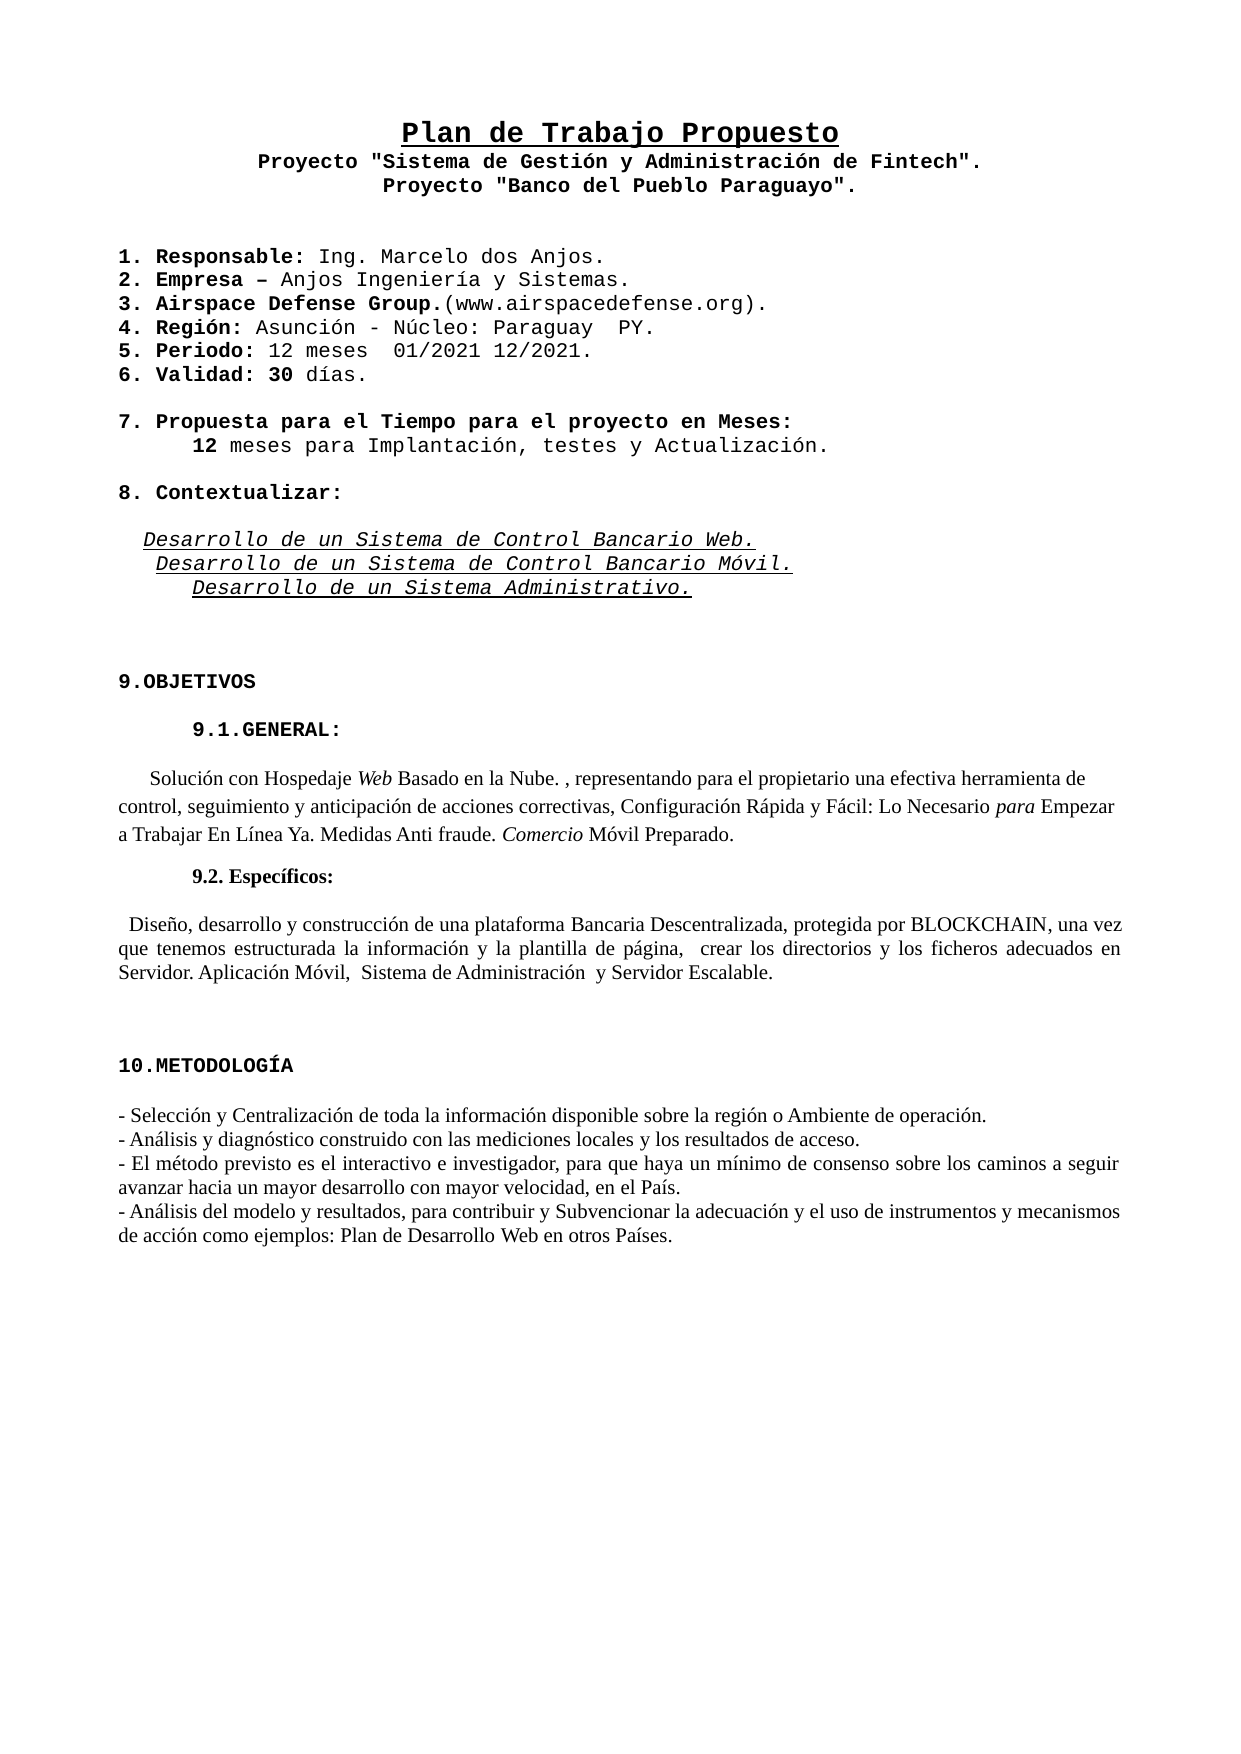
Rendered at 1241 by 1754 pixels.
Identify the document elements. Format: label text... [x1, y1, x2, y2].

text 8. Contextualizar: [118, 482, 1122, 506]
text Proyecto "Banco del Pueblo Paraguayo". [118, 175, 1122, 198]
text Plan de Trabajo Propuesto [118, 118, 1122, 151]
text 4. Región: Asunción - Núcleo: Paraguay PY. [118, 317, 1122, 340]
text - Análisis y diagnóstico construido con las mediciones locales y los resultados de acceso. [118, 1127, 1122, 1151]
text 5. Periodo: 12 meses 01/2021 12/2021. [118, 340, 1122, 364]
text - Selección y Centralización de toda la información disponible sobre la región o Ambiente de operación. [118, 1103, 1122, 1127]
text Proyecto "Sistema de Gestión y Administración de Fintech". [118, 151, 1122, 175]
text 2. Empresa – Anjos Ingeniería y Sistemas. [118, 269, 1122, 293]
text 1. Responsable: Ing. Marcelo dos Anjos. [118, 246, 1122, 269]
text 10.METODOLOGÍA [118, 1055, 1122, 1079]
text Desarrollo de un Sistema Administrativo. [118, 577, 1122, 600]
text 6. Validad: 30 días. [118, 364, 1122, 388]
text 9.2. Específicos: [118, 864, 1122, 888]
text Diseño, desarrollo y construcción de una plataforma Bancaria Descentralizada, protegida por BLOCKCHAIN, una vez que tenemos estructurada la información y la plantilla de página, crear los directorios y los ficheros adecuados en Servidor. Aplicación Móvil, Sistema de Administración y Servidor Escalable. [118, 912, 1122, 984]
text - El método previsto es el interactivo e investigador, para que haya un mínimo de consenso sobre los caminos a seguir avanzar hacia un mayor desarrollo con mayor velocidad, en el País. [118, 1151, 1122, 1199]
text 7. Propuesta para el Tiempo para el proyecto en Meses: [118, 411, 1122, 435]
text 12 meses para Implantación, testes y Actualización. [118, 435, 1122, 458]
text 9.1.GENERAL: [118, 719, 1122, 742]
text Desarrollo de un Sistema de Control Bancario Web. [118, 529, 1122, 553]
text 3. Airspace Defense Group.(www.airspacedefense.org). [118, 293, 1122, 317]
text - Análisis del modelo y resultados, para contribuir y Subvencionar la adecuación y el uso de instrumentos y mecanismos de acción como ejemplos: Plan de Desarrollo Web en otros Países. [118, 1199, 1122, 1247]
text 9.OBJETIVOS [118, 671, 1122, 695]
text Desarrollo de un Sistema de Control Bancario Móvil. [118, 553, 1122, 577]
text Solución con Hospedaje Web Basado en la Nube. , representando para el propietario una efectiva herramienta de control, seguimiento y anticipación de acciones correctivas, Configuración Rápida y Fácil: Lo Necesario para Empezar a Trabajar En Línea Ya. Medidas Anti fraude. Comercio Móvil Preparado. [118, 766, 1122, 846]
